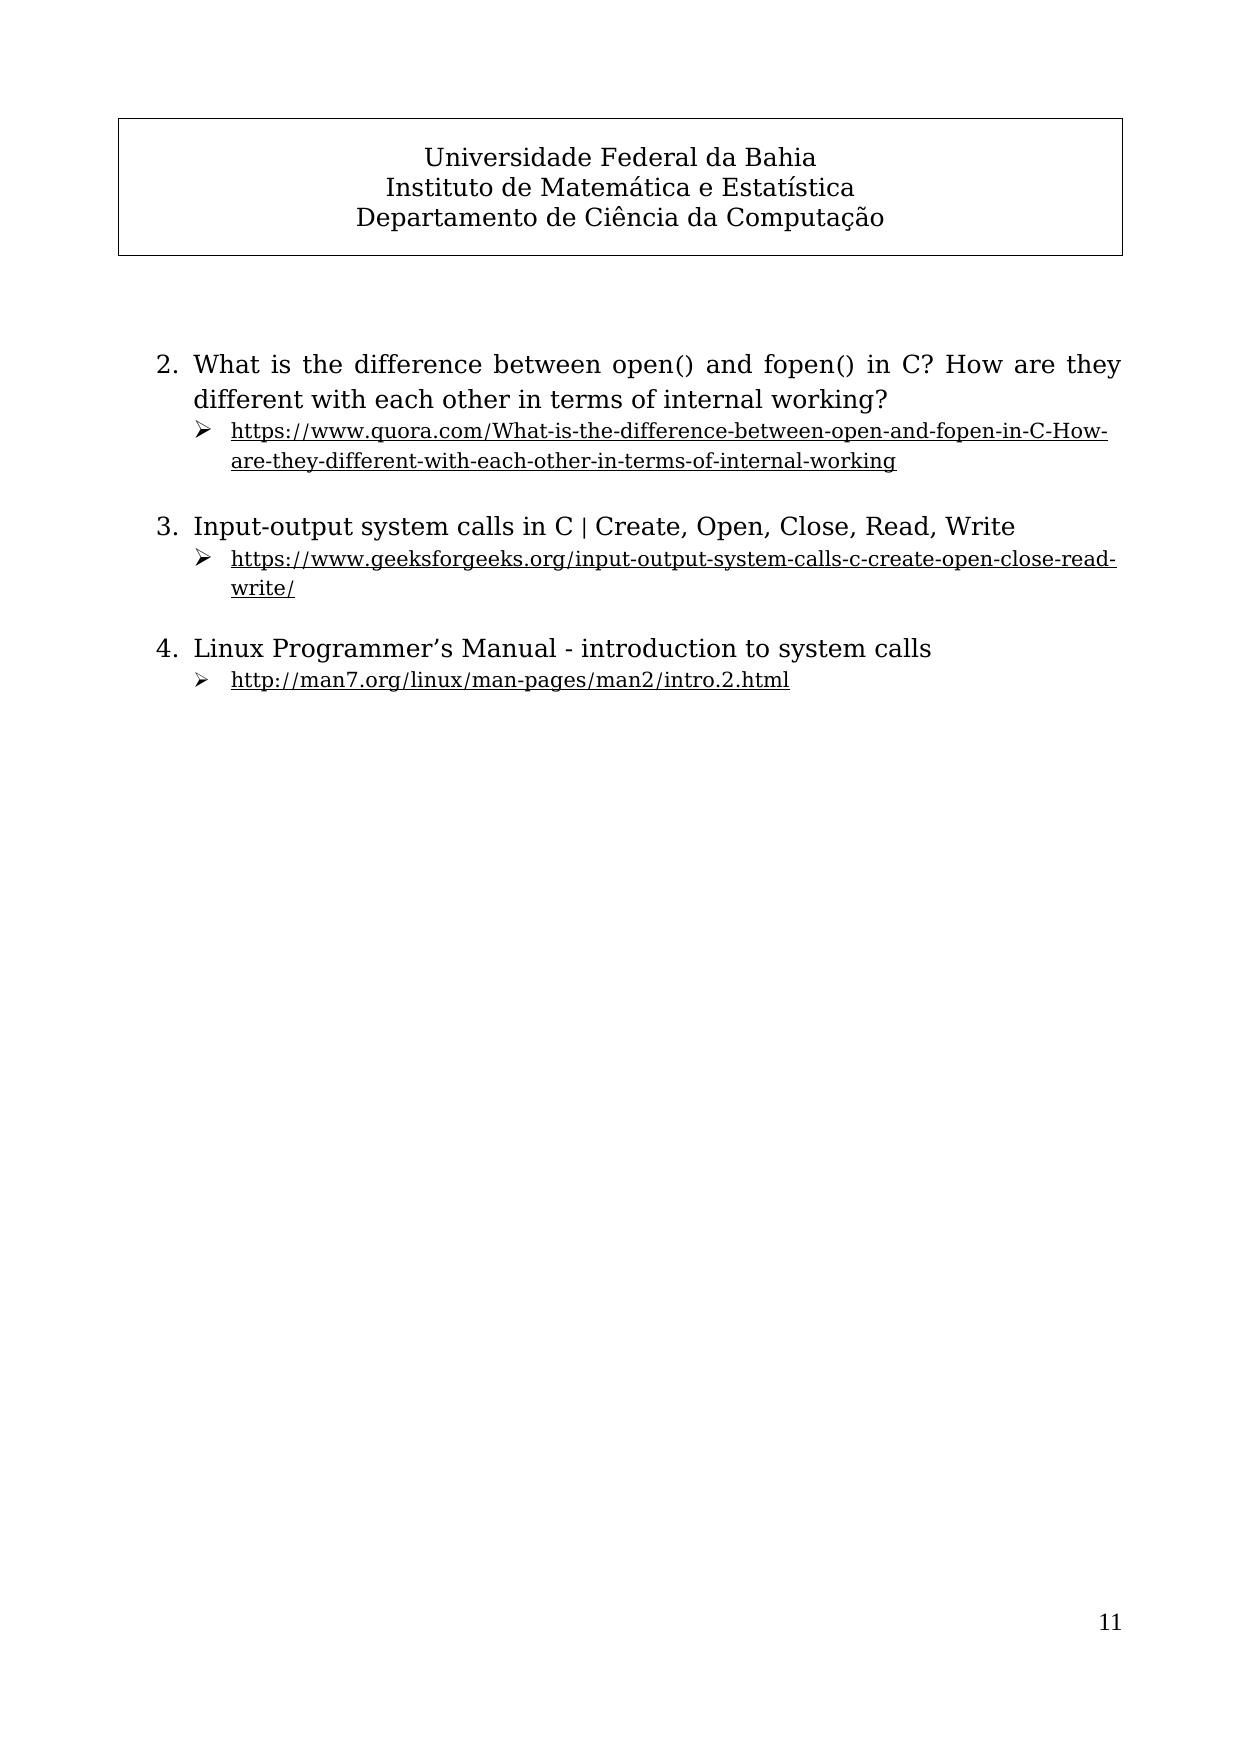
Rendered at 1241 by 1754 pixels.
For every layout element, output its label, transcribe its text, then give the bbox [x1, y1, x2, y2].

list https://www.quora.com/What-is-the-difference-between-open-and-fopen-in-C-How-are-they-different-with-each-other-in-terms-of-internal-working [193, 418, 1122, 473]
list Linux Programmer’s Manual - introduction to system calls [156, 633, 1122, 663]
list https://www.geeksforgeeks.org/input-output-system-calls-c-create-open-close-read-write/ [193, 545, 1122, 600]
list http://man7.org/linux/man-pages/man2/intro.2.html [193, 667, 1122, 692]
list What is the difference between open() and fopen() in C? How are they different with each other in terms of internal working? [156, 349, 1122, 413]
list Input-output system calls in C | Create, Open, Close, Read, Write [156, 511, 1122, 541]
